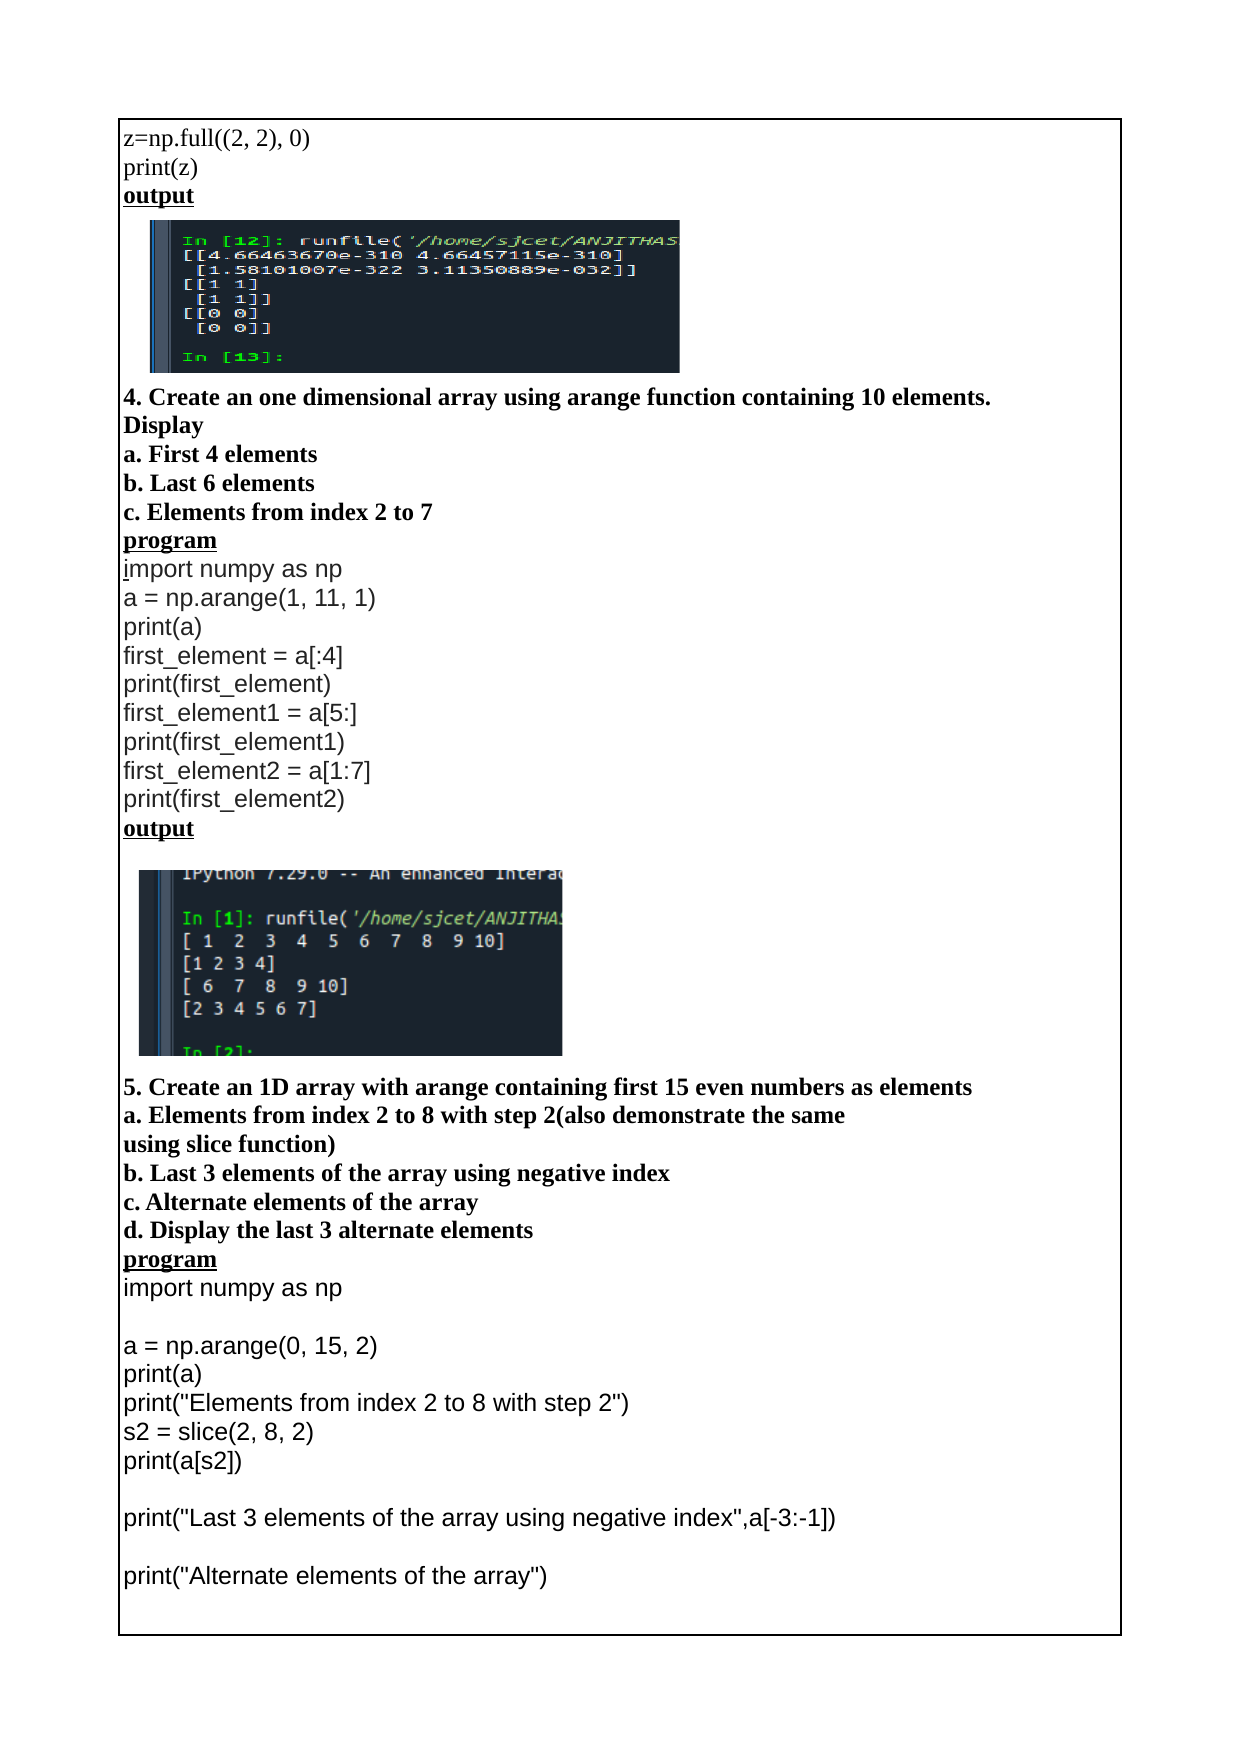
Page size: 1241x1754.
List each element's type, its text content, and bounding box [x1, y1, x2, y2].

text 5. Create an 1D array with arange containing first 15 even numbers as elements [123, 1072, 1117, 1101]
text a. Elements from index 2 to 8 with step 2(also demonstrate the same [123, 1101, 1117, 1129]
text b. Last 3 elements of the array using negative index [123, 1158, 1117, 1187]
text a. First 4 elements [123, 439, 1117, 468]
text output [123, 181, 1117, 209]
picture [302, 940, 563, 1056]
text output [123, 813, 1117, 842]
text using slice function) [123, 1129, 1117, 1158]
text Display [123, 411, 1117, 439]
text import numpy as np a = np.arange(1, 11, 1) print(a) first_element = a[:4] print(first_element) first_element1 = a[5:] print(first_element1) first_element2 = a[1:7] print(first_element2) [123, 554, 1117, 813]
picture [363, 256, 680, 373]
text z=np.full((2, 2), 0) print(z) [123, 123, 1117, 181]
text c. Elements from index 2 to 7 [123, 497, 1117, 526]
text b. Last 6 elements [123, 468, 1117, 497]
text import numpy as np a = np.arange(0, 15, 2) print(a) print("Elements from index 2 to 8 with step 2") s2 = slice(2, 8, 2) print(a[s2]) print("Last 3 elements of the array using negative index",a[-3:-1]) print("Alternate elements of the array") [123, 1273, 1117, 1618]
text program [123, 1244, 1117, 1273]
text d. Display the last 3 alternate elements [123, 1216, 1117, 1244]
text c. Alternate elements of the array [123, 1187, 1117, 1216]
text 4. Create an one dimensional array using arange function containing 10 elements. [123, 382, 1117, 411]
text program [123, 526, 1117, 554]
